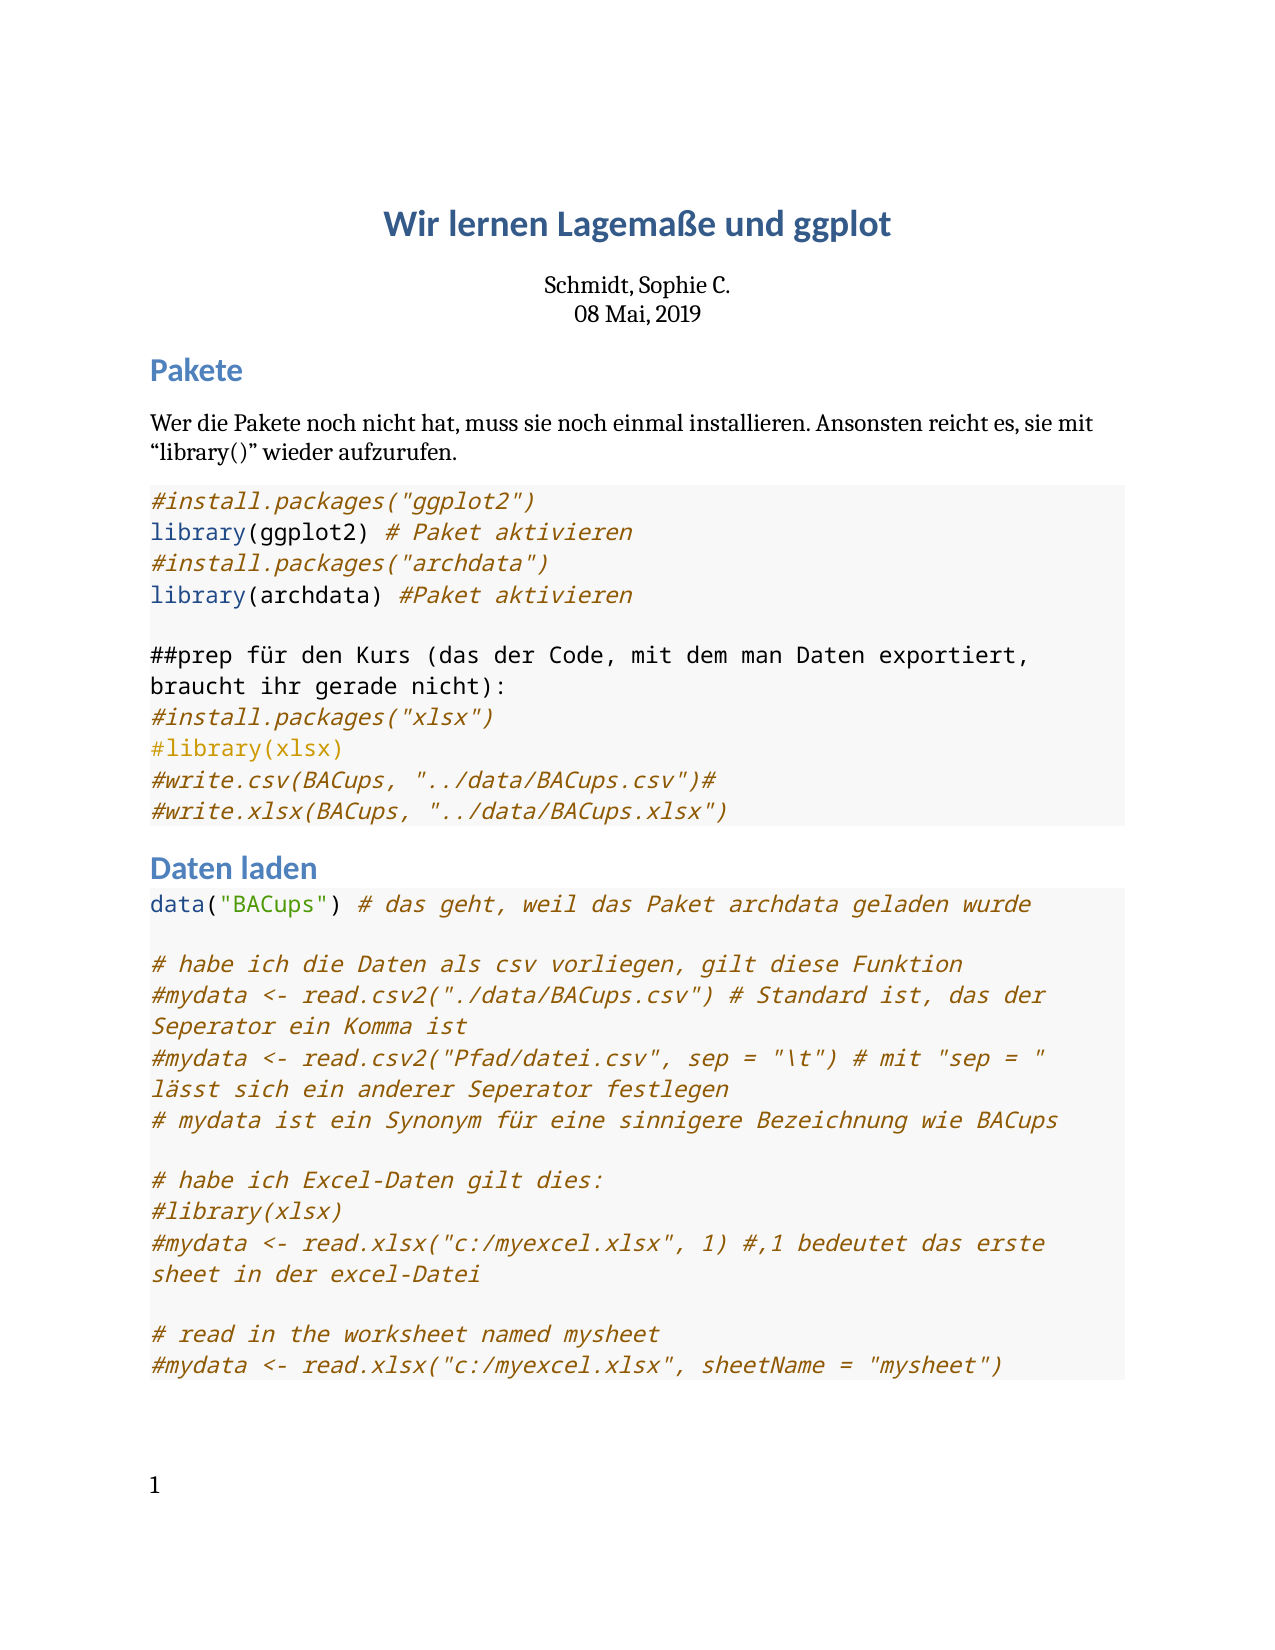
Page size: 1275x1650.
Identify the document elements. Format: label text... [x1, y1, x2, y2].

text 08 Mai, 2019 [150, 299, 1125, 328]
title Wir lernen Lagemaße und ggplot [150, 200, 1125, 246]
subtitle Daten laden [150, 847, 1125, 888]
subtitle Pakete [150, 349, 1125, 390]
text #install.packages("ggplot2") library(ggplot2) # Paket aktivieren #install.packages("archdata") library(archdata) #Paket aktivieren ##prep für den Kurs (das der Code, mit dem man Daten exportiert, braucht ihr gerade nicht): #install.packages("xlsx") #library(xlsx) #write.csv(BACups, "../data/BACups.csv")# #write.xlsx(BACups, "../data/BACups.xlsx") [150, 485, 1125, 826]
text data("BACups") # das geht, weil das Paket archdata geladen wurde # habe ich die Daten als csv vorliegen, gilt diese Funktion #mydata <- read.csv2("./data/BACups.csv") # Standard ist, das der Seperator ein Komma ist #mydata <- read.csv2("Pfad/datei.csv", sep = "\t") # mit "sep = " lässt sich ein anderer Seperator festlegen # mydata ist ein Synonym für eine sinnigere Bezeichnung wie BACups # habe ich Excel-Daten gilt dies: #library(xlsx) #mydata <- read.xlsx("c:/myexcel.xlsx", 1) #,1 bedeutet das erste sheet in der excel-Datei # read in the worksheet named mysheet #mydata <- read.xlsx("c:/myexcel.xlsx", sheetName = "mysheet") [150, 888, 1125, 1380]
text Schmidt, Sophie C. [150, 271, 1125, 299]
text Wer die Pakete noch nicht hat, muss sie noch einmal installieren. Ansonsten reicht es, sie mit “library()” wieder aufzurufen. [150, 409, 1125, 466]
